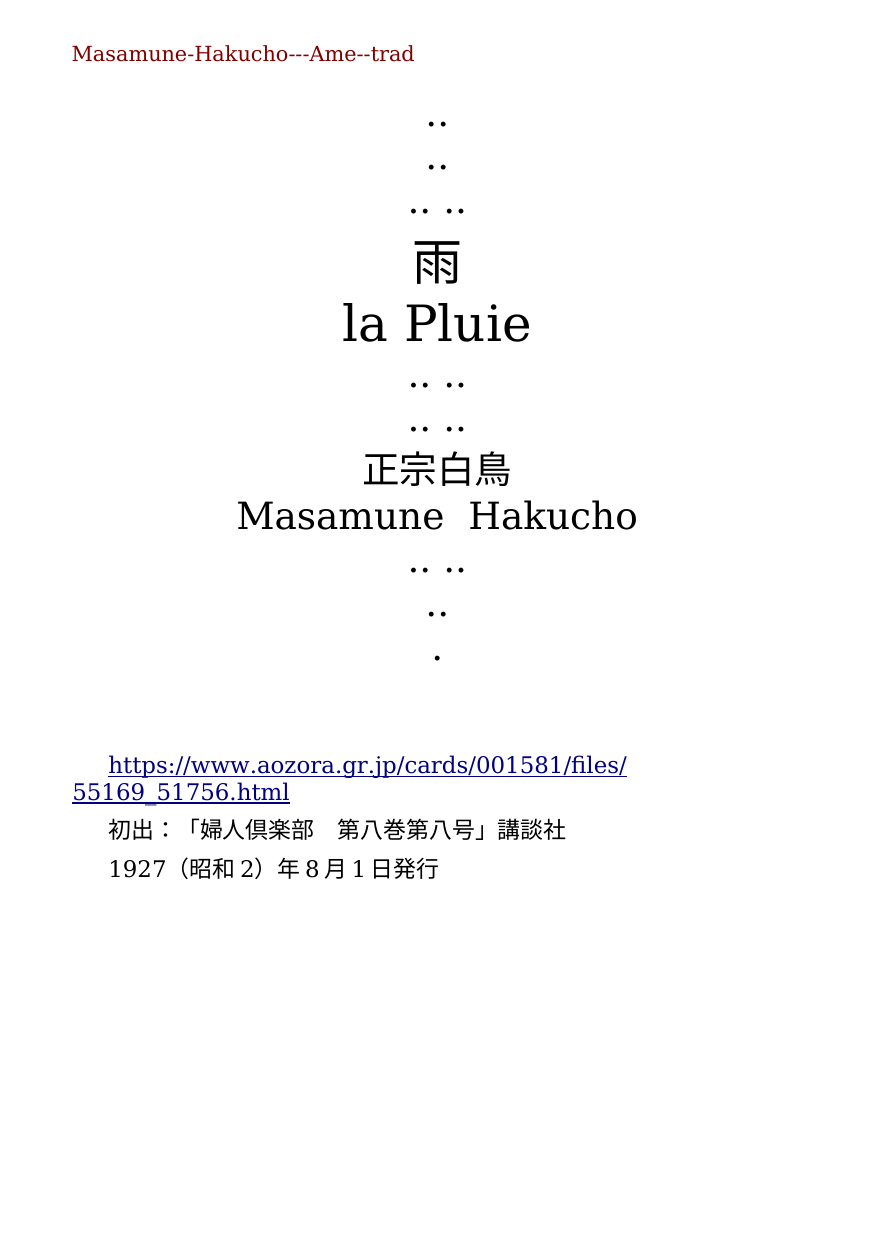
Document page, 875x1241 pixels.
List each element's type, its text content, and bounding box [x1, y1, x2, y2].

subtitle .. .. .. .. 雨 la Pluie .. .. .. .. 正宗白鳥 Masamune Hakucho .. .. .. . [36, 91, 838, 669]
text 初出：「婦人倶楽部 第八巻第八号」講談社 [72, 812, 802, 845]
text 1927（昭和2）年8月1日発行 [72, 851, 802, 884]
text Masamune-Hakucho---Ame--trad [71, 42, 803, 66]
text https://www.aozora.gr.jp/cards/001581/files/55169_51756.html [72, 753, 802, 806]
